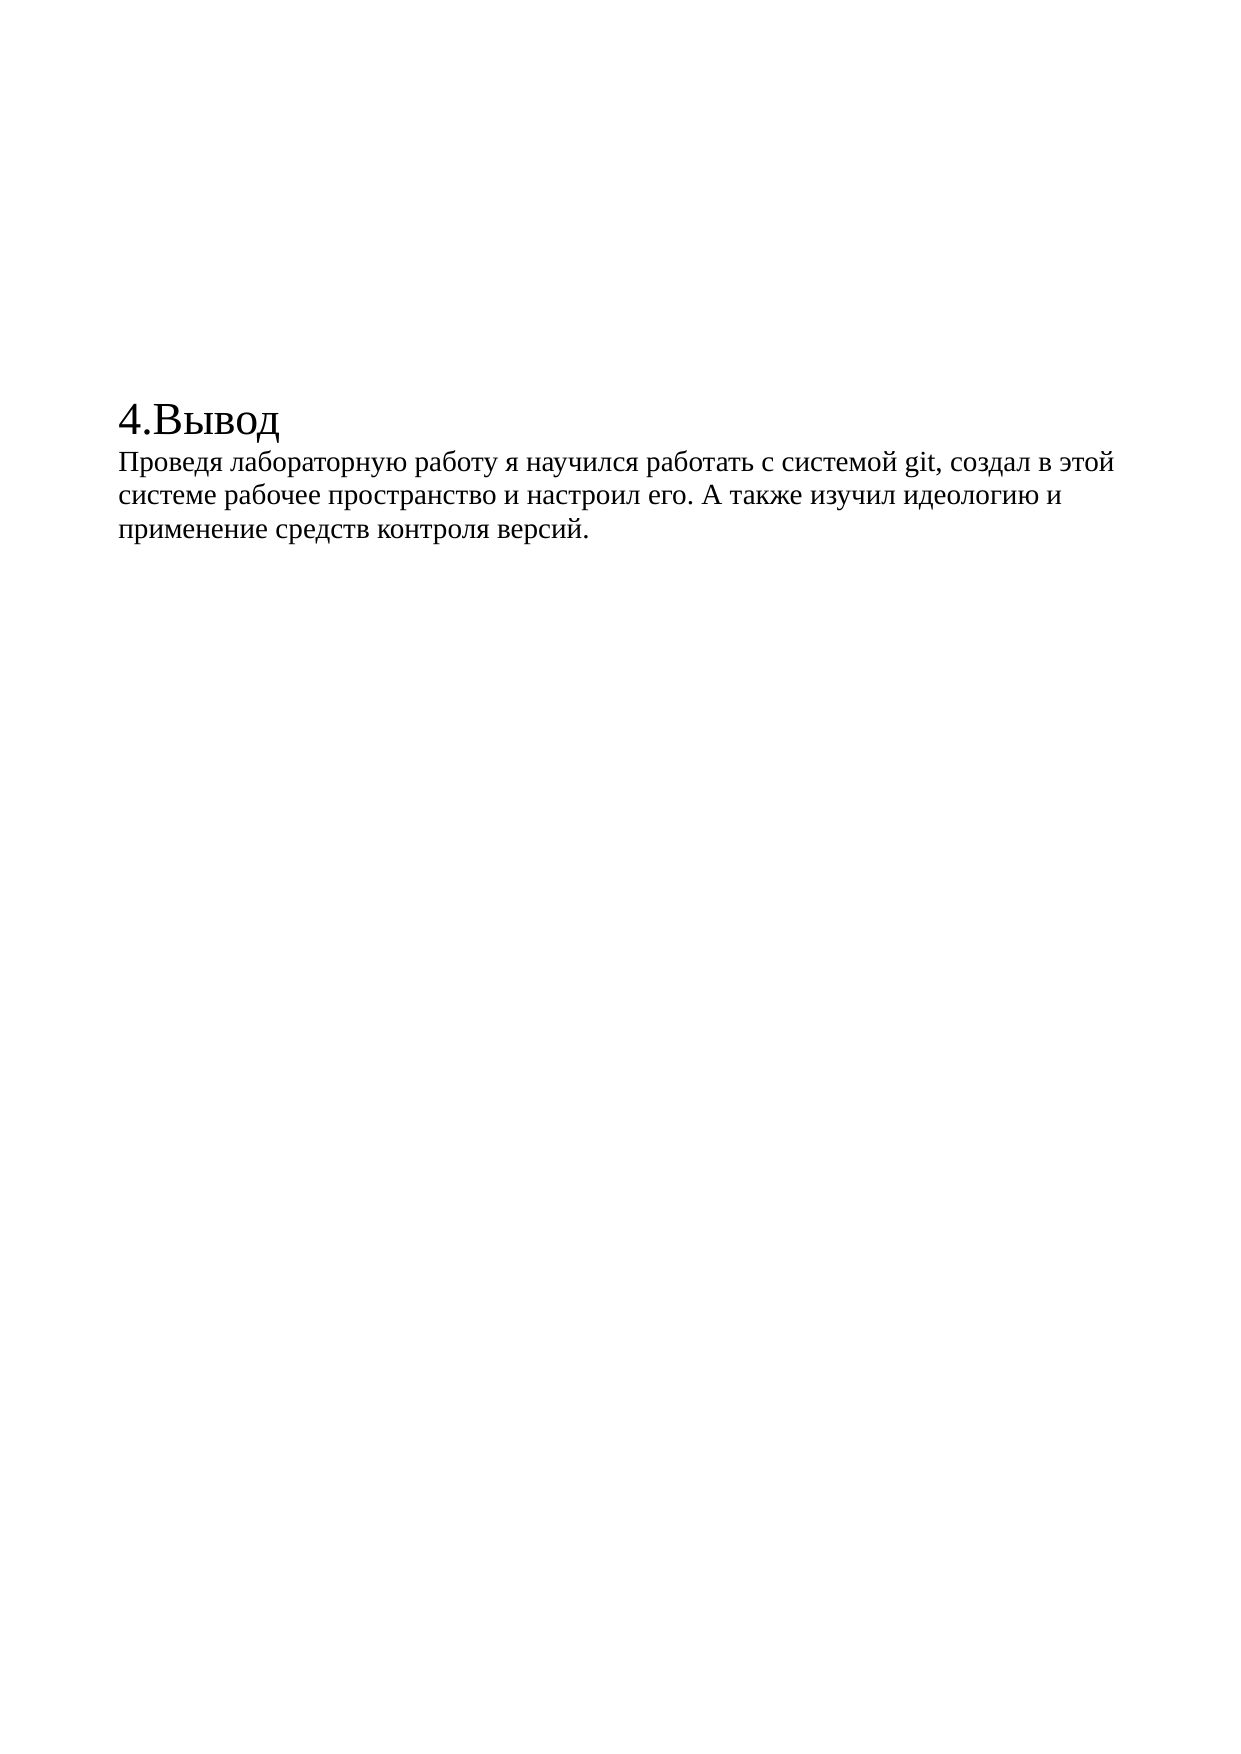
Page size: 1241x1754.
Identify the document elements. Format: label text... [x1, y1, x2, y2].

text 4.Вывод [118, 391, 1122, 444]
text Проведя лабораторную работу я научился работать с системой git, создал в этой системе рабочее пространство и настроил его. А также изучил идеологию и применение средств контроля версий. [118, 444, 1122, 544]
